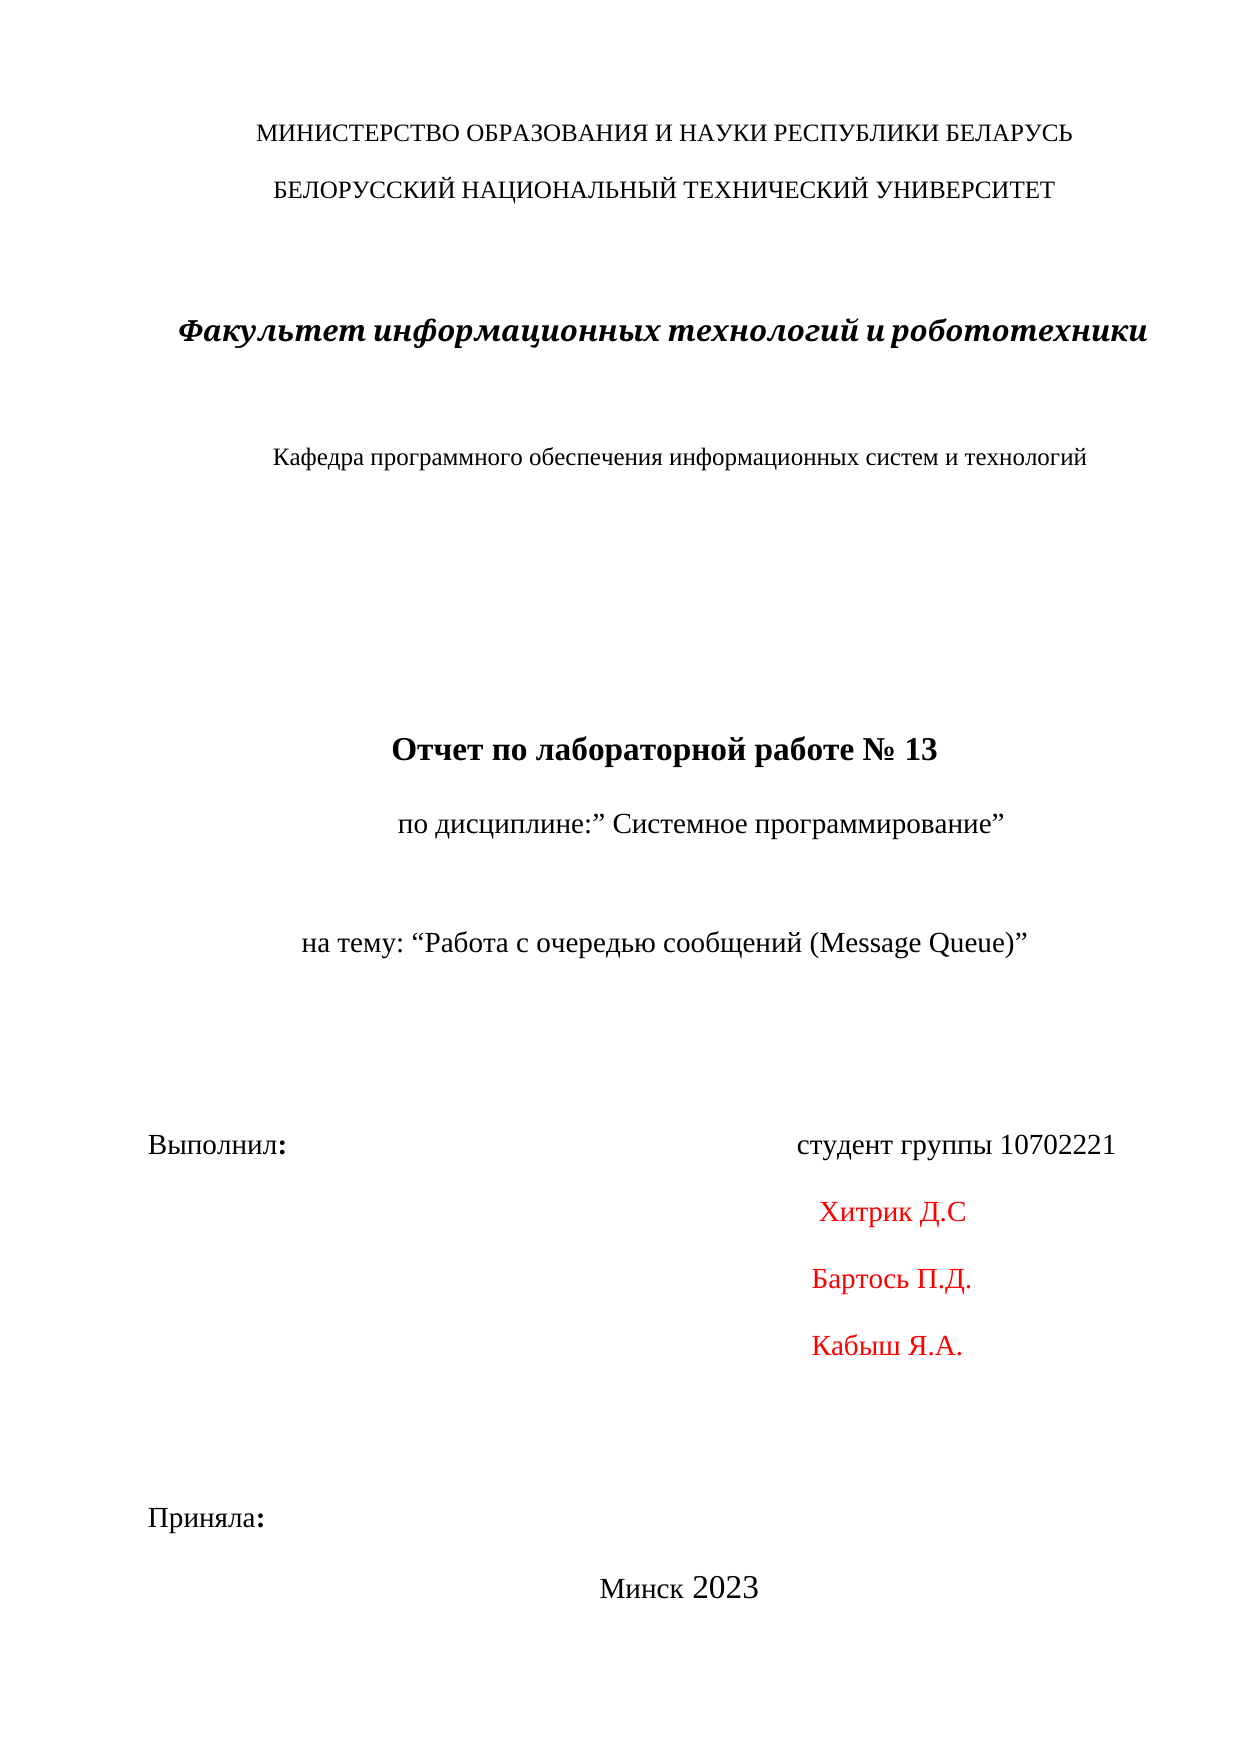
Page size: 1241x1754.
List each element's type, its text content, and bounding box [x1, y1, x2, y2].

text БЕЛОРУССКИЙ НАЦИОНАЛЬНЫЙ ТЕХНИЧЕСКИЙ УНИВЕРСИТЕТ [148, 176, 1181, 204]
text Минск 2023 [148, 1568, 1181, 1606]
text Кабыш Я.А. [148, 1328, 1181, 1362]
text Выполнил: студент группы 10702221 [148, 1127, 1181, 1160]
text Хитрик Д.С [148, 1194, 1181, 1227]
text на тему: “Работа с очередью сообщений (Message Queue)” [148, 926, 1181, 959]
text Отчет по лабораторной работе № 13 [148, 729, 1181, 767]
subtitle Факультет информационных технологий и робототехники [148, 316, 1181, 349]
text Кафедра программного обеспечения информационных систем и технологий [148, 442, 1181, 470]
text Бартось П.Д. [148, 1261, 1181, 1294]
text по дисциплине:” Системное программирование” [148, 806, 1240, 839]
text МИНИСТЕРСТВО ОБРАЗОВАНИЯ И НАУКИ РЕСПУБЛИКИ БЕЛАРУСЬ [148, 118, 1181, 147]
text Приняла: [148, 1501, 1181, 1534]
